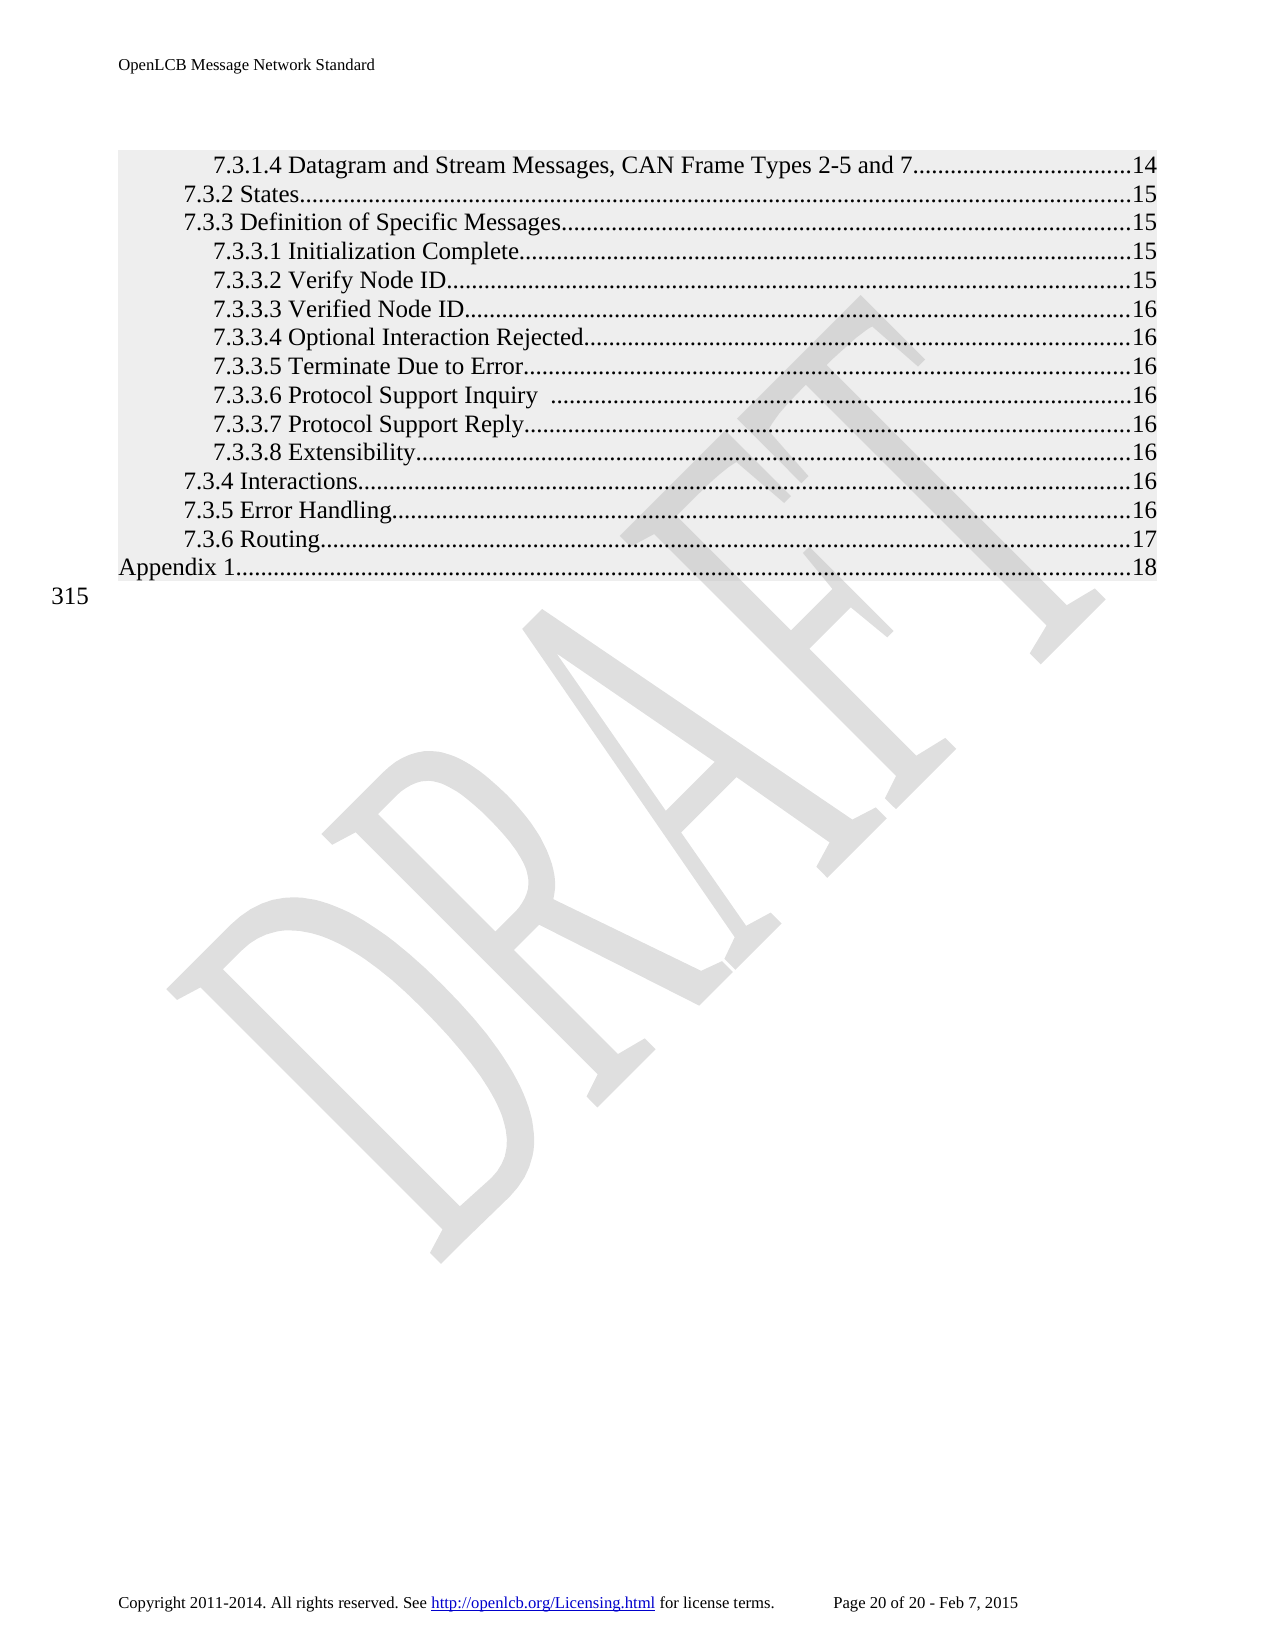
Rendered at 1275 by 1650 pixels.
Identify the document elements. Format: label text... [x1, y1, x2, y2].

text 7.3.2 States 15 [177, 179, 1157, 207]
text Appendix 1 18 [714, 552, 825, 581]
text 7.3.3.2 Verify Node ID 15 [207, 265, 1157, 294]
text Appendix 1 18 [118, 552, 700, 581]
text 7.3.3.6 Protocol Support Inquiry 16 [843, 380, 1157, 409]
text 7.3.3.4 Optional Interaction Rejected 16 [843, 328, 899, 351]
text 7.3.4 Interactions 16 [929, 466, 1157, 495]
text 7.3.6 Routing 17 [987, 524, 1157, 552]
text 7.3.3.8 Extensibility 16 [900, 437, 1157, 466]
text 7.3.4 Interactions 16 [699, 466, 773, 495]
text 7.3.3.6 Protocol Support Inquiry 16 [207, 380, 774, 409]
text 7.3.3.7 Protocol Support Reply 16 [770, 409, 857, 437]
text 7.3.3.7 Protocol Support Reply 16 [207, 409, 754, 437]
text Appendix 1 18 [1015, 552, 1157, 581]
text 7.3.5 Error Handling 16 [678, 495, 944, 524]
text 7.3.3.1 Initialization Complete 15 [207, 236, 1157, 265]
text 7.3.3.4 Optional Interaction Rejected 16 [889, 322, 1157, 351]
text 7.3.4 Interactions 16 [177, 466, 688, 495]
text 7.3.3 Definition of Specific Messages 15 [177, 207, 1157, 236]
text 7.3.3.8 Extensibility 16 [207, 437, 717, 466]
text 7.3.3.7 Protocol Support Reply 16 [872, 409, 1157, 437]
text 7.3.6 Routing 17 [177, 524, 671, 552]
text 7.3.3.8 Extensibility 16 [776, 437, 886, 466]
text 7.3.5 Error Handling 16 [958, 495, 1157, 524]
text 7.3.3.6 Protocol Support Inquiry 16 [784, 386, 829, 409]
text 7.3.3.5 Terminate Due to Error 16 [207, 351, 803, 380]
text 7.3.5 Error Handling 16 [177, 495, 659, 524]
text 7.3.1.4 Datagram and Stream Messages, CAN Frame Types 2-5 and 7 14 [207, 150, 1157, 179]
text 7.3.6 Routing 17 [686, 524, 972, 552]
text 7.3.3.5 Terminate Due to Error 16 [828, 351, 1157, 380]
text 7.3.3.3 Verified Node ID. 16 [207, 294, 1157, 322]
text 7.3.3.8 Extensibility 16 [733, 437, 783, 466]
text 7.3.3.4 Optional Interaction Rejected 16 [207, 322, 832, 351]
text 7.3.4 Interactions 16 [762, 466, 915, 495]
text Appendix 1 18 [816, 552, 1001, 581]
